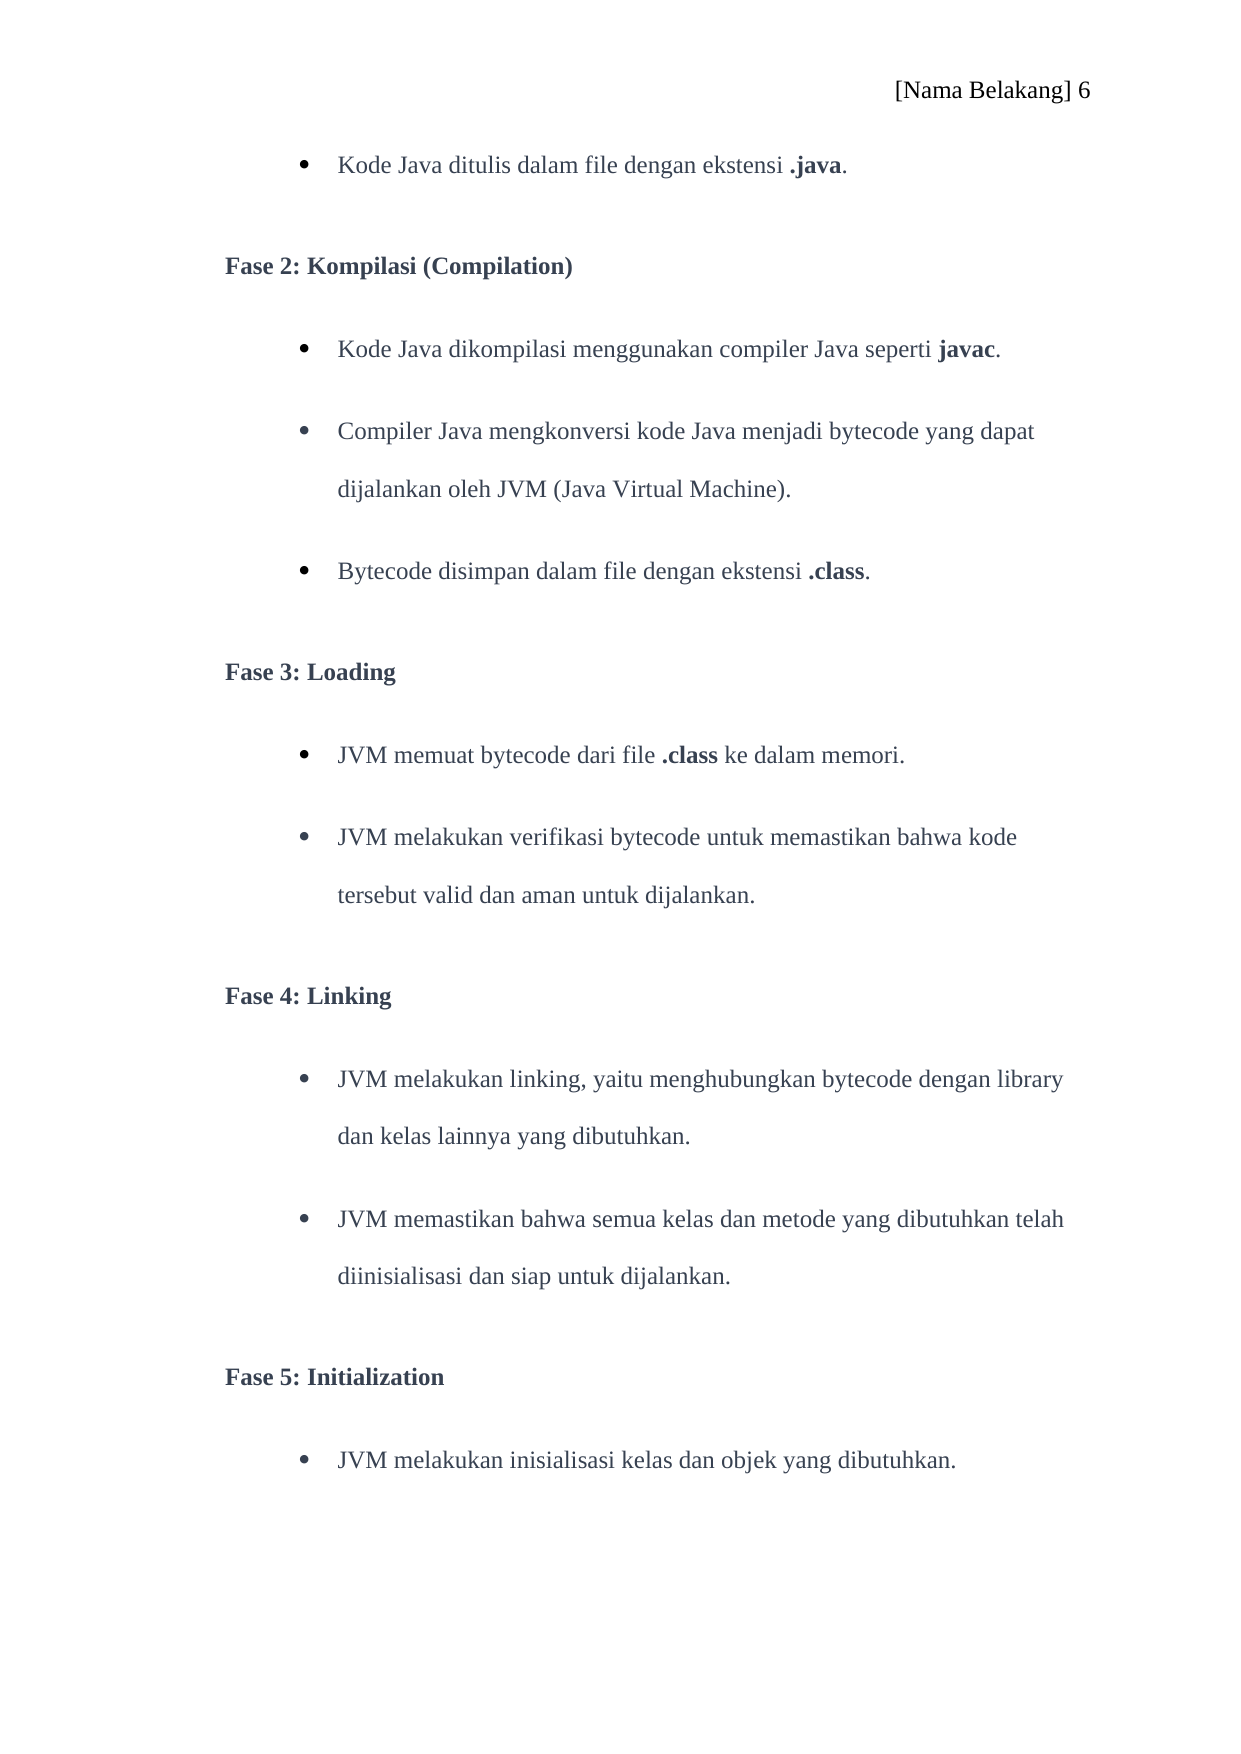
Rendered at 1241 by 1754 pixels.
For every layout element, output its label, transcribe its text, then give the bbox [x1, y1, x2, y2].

list Compiler Java mengkonversi kode Java menjadi bytecode yang dapat dijalankan oleh JVM (Java Virtual Machine). [300, 416, 1090, 502]
list JVM memuat bytecode dari file .class ke dalam memori. [300, 740, 1090, 769]
list JVM melakukan inisialisasi kelas dan objek yang dibutuhkan. [300, 1445, 1090, 1474]
list JVM memastikan bahwa semua kelas dan metode yang dibutuhkan telah diinisialisasi dan siap untuk dijalankan. [300, 1204, 1090, 1290]
text Fase 3: Loading [150, 657, 1090, 686]
text Fase 4: Linking [150, 981, 1090, 1010]
list Bytecode disimpan dalam file dengan ekstensi .class. [300, 556, 1090, 585]
text Fase 5: Initialization [150, 1362, 1090, 1391]
text Fase 2: Kompilasi (Compilation) [150, 251, 1090, 280]
list Kode Java dikompilasi menggunakan compiler Java seperti javac. [300, 334, 1090, 362]
list JVM melakukan linking, yaitu menghubungkan bytecode dengan library dan kelas lainnya yang dibutuhkan. [300, 1064, 1090, 1150]
list Kode Java ditulis dalam file dengan ekstensi .java. [300, 150, 1090, 179]
list JVM melakukan verifikasi bytecode untuk memastikan bahwa kode tersebut valid dan aman untuk dijalankan. [300, 822, 1090, 909]
